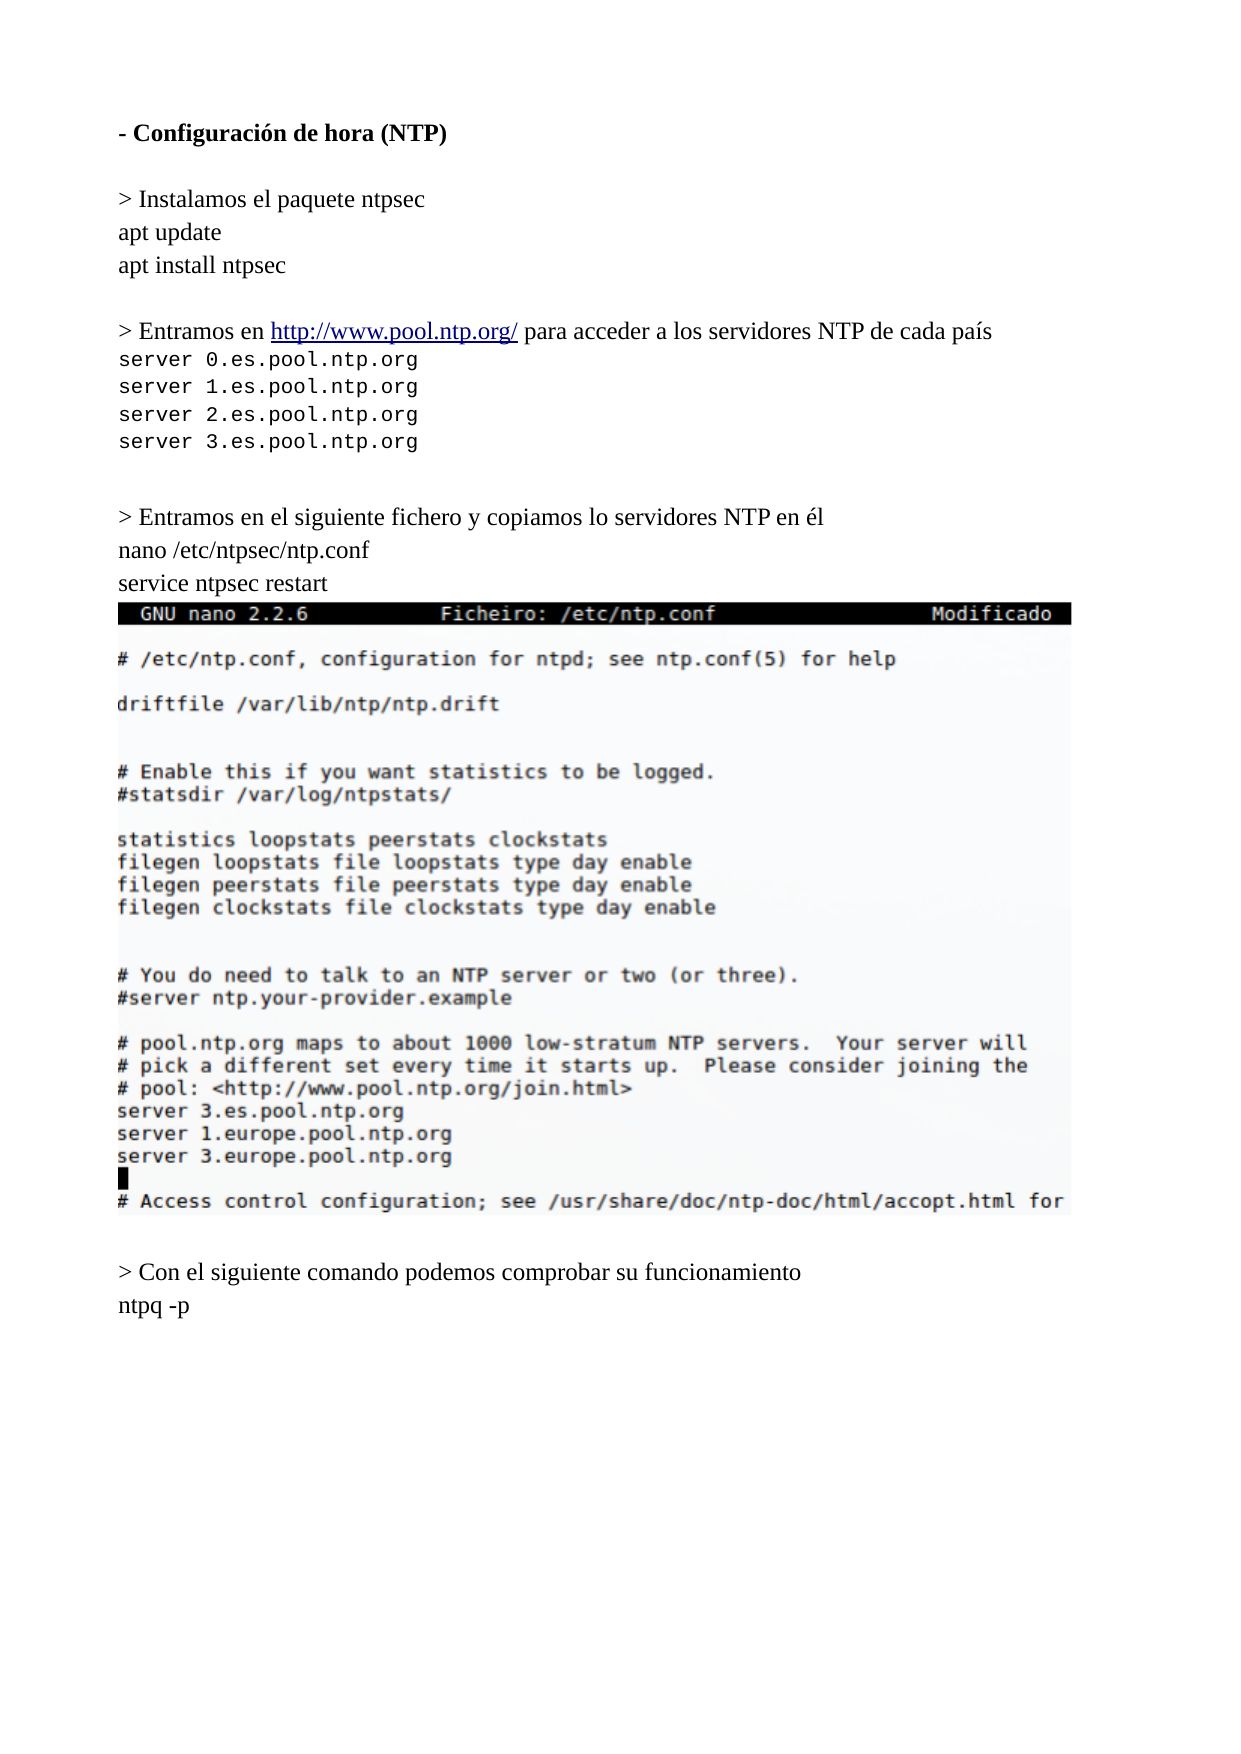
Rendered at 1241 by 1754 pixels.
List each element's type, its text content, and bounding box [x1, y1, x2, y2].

text server 2.es.pool.ntp.org [118, 404, 1122, 427]
text - Configuración de hora (NTP) [118, 118, 1122, 147]
text > Instalamos el paquete ntpsec [118, 184, 1122, 213]
text apt update [118, 217, 1122, 246]
text server 1.es.pool.ntp.org [118, 376, 1122, 400]
text apt install ntpsec [118, 250, 1122, 279]
text server 0.es.pool.ntp.org [118, 349, 1122, 373]
text service ntpsec restart [118, 568, 1122, 597]
text > Con el siguiente comando podemos comprobar su funcionamiento [118, 601, 1122, 1286]
text server 3.es.pool.ntp.org [118, 431, 1122, 454]
text > Entramos en el siguiente fichero y copiamos lo servidores NTP en él [118, 502, 1122, 531]
text nano /etc/ntpsec/ntp.conf [118, 535, 1122, 564]
picture [118, 601, 1072, 1220]
text > Entramos en http://www.pool.ntp.org/ para acceder a los servidores NTP de cada país [118, 316, 1122, 345]
text ntpq -p [118, 1290, 1122, 1319]
